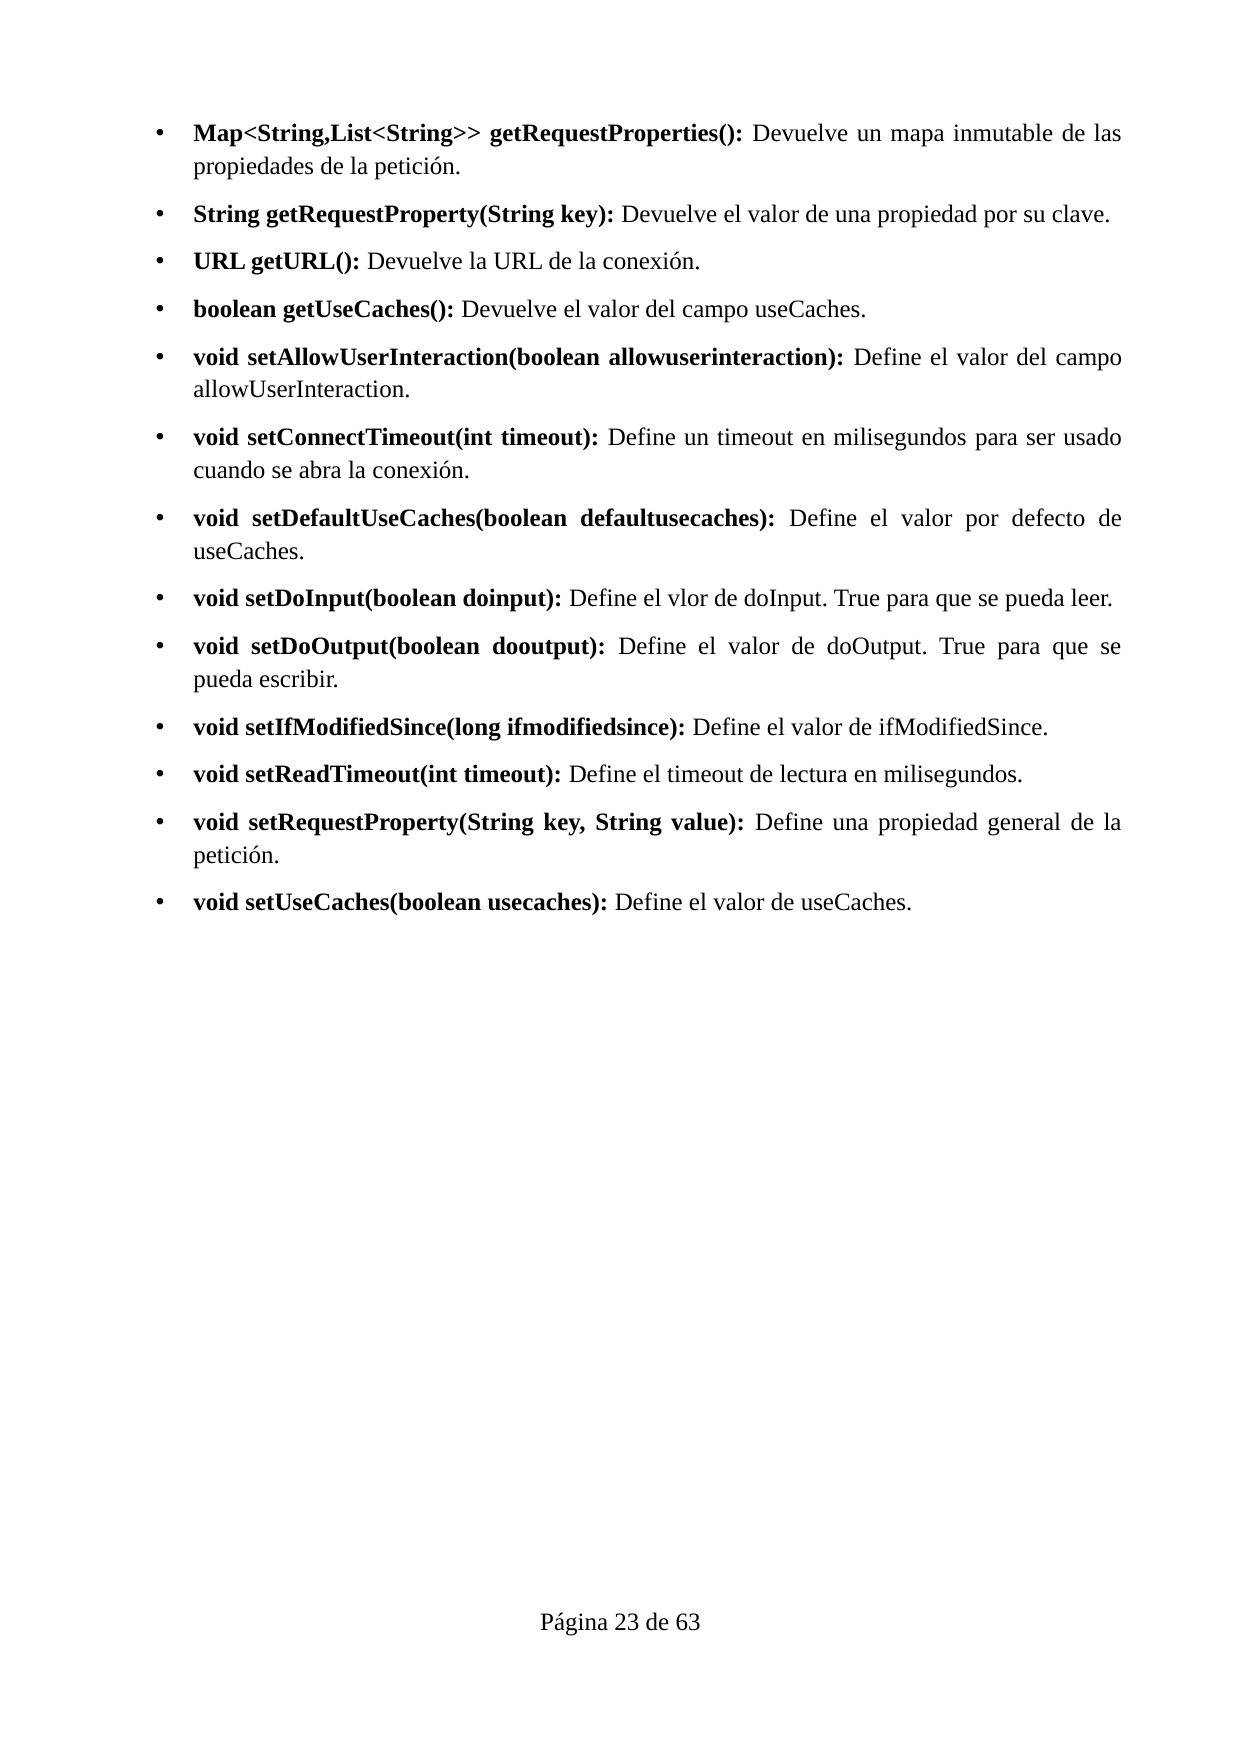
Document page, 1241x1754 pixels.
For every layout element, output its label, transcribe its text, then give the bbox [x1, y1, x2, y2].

list boolean getUseCaches(): Devuelve el valor del campo useCaches. [156, 294, 1122, 323]
list void setDoOutput(boolean dooutput): Define el valor de doOutput. True para que se pueda escribir. [156, 631, 1122, 693]
list void setUseCaches(boolean usecaches): Define el valor de useCaches. [156, 887, 1122, 916]
list Map<String,List<String>> getRequestProperties(): Devuelve un mapa inmutable de las propiedades de la petición. [156, 118, 1122, 180]
list void setReadTimeout(int timeout): Define el timeout de lectura en milisegundos. [156, 759, 1122, 788]
list void setDefaultUseCaches(boolean defaultusecaches): Define el valor por defecto de useCaches. [156, 503, 1122, 564]
list void setRequestProperty(String key, String value): Define una propiedad general de la petición. [156, 807, 1122, 869]
list String getRequestProperty(String key): Devuelve el valor de una propiedad por su clave. [156, 199, 1122, 227]
list void setConnectTimeout(int timeout): Define un timeout en milisegundos para ser usado cuando se abra la conexión. [156, 422, 1122, 484]
list URL getURL(): Devuelve la URL de la conexión. [156, 246, 1122, 275]
list void setDoInput(boolean doinput): Define el vlor de doInput. True para que se pueda leer. [156, 583, 1122, 612]
list void setIfModifiedSince(long ifmodifiedsince): Define el valor de ifModifiedSince. [156, 712, 1122, 740]
list void setAllowUserInteraction(boolean allowuserinteraction): Define el valor del campo allowUserInteraction. [156, 342, 1122, 403]
